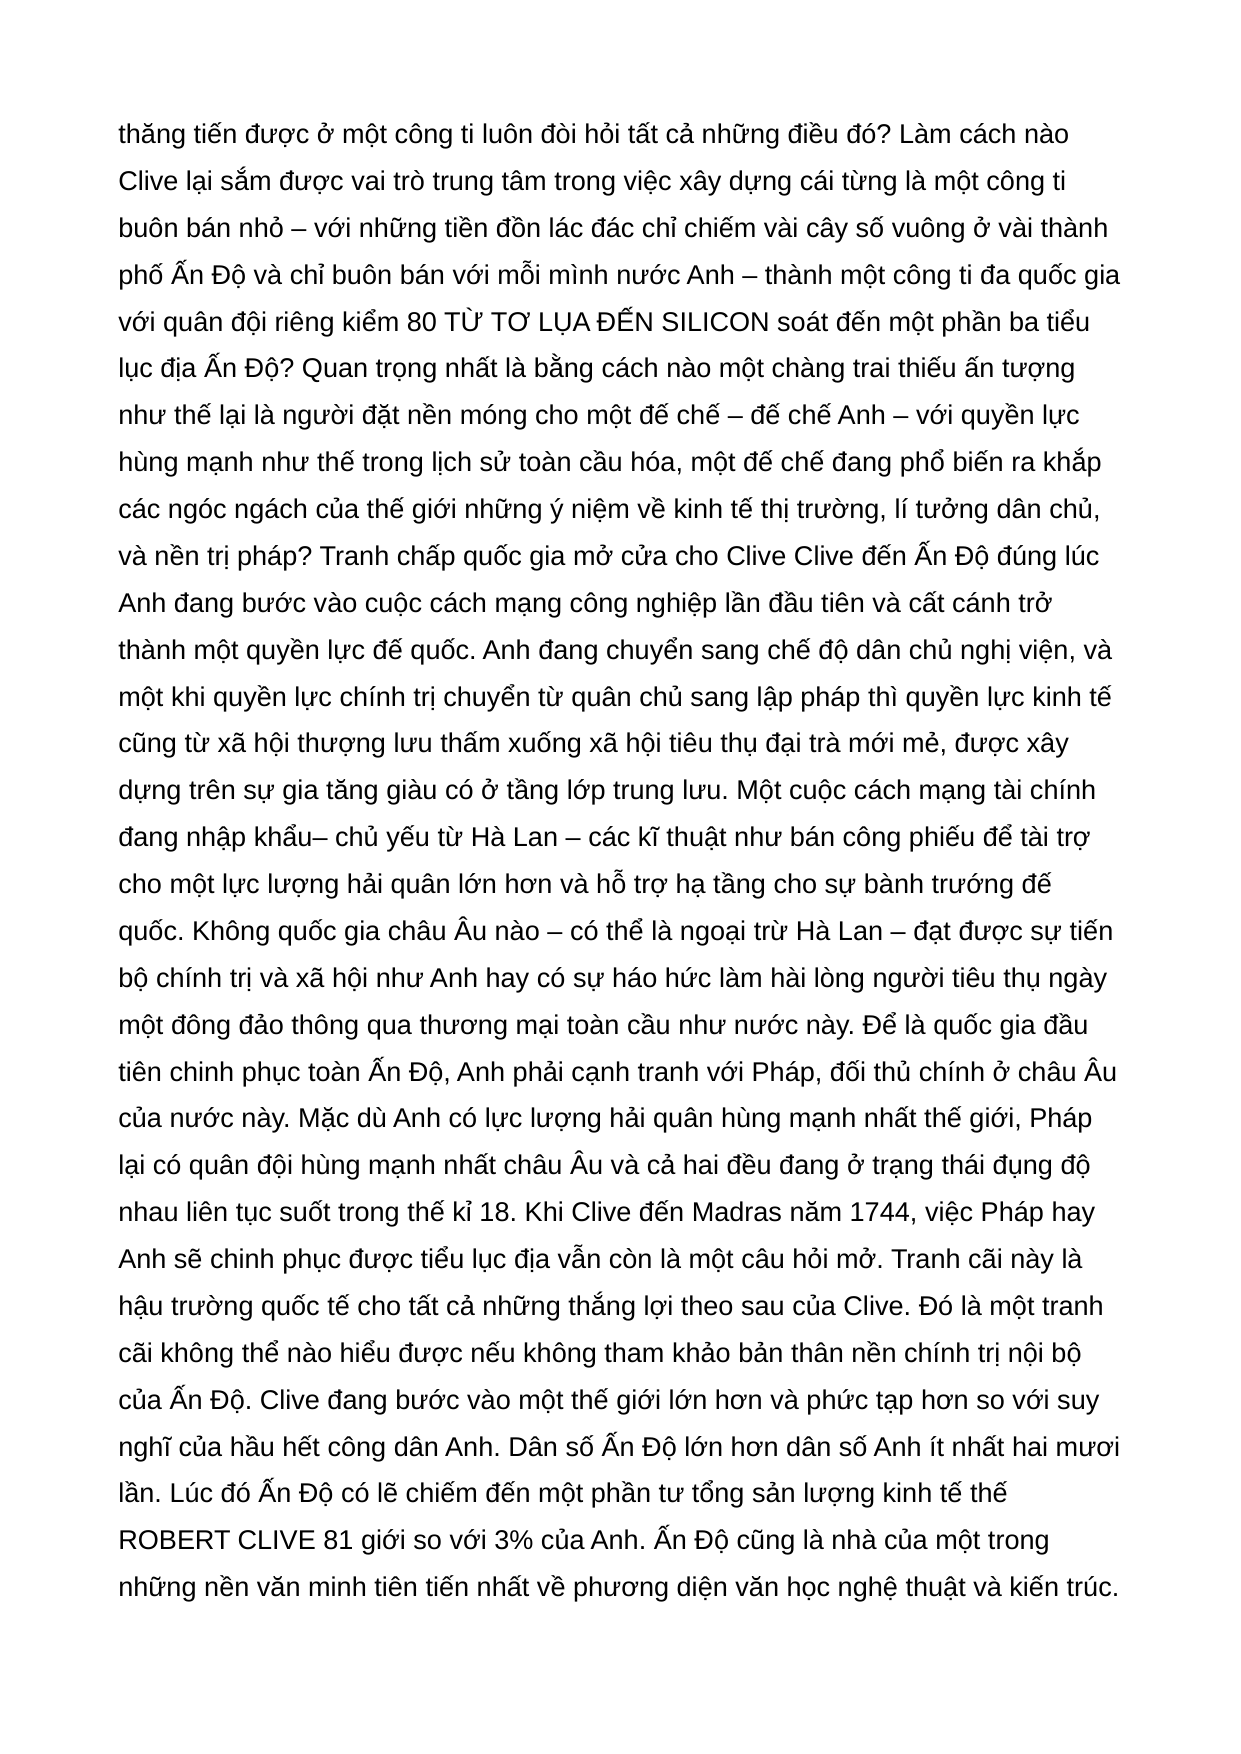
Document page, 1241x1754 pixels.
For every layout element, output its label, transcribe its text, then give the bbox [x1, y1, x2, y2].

text thăng tiến được ở một công ti luôn đòi hỏi tất cả những điều đó? Làm cách nào Clive lại sắm được vai trò trung tâm trong việc xây dựng cái từng là một công ti buôn bán nhỏ – với những tiền đồn lác đác chỉ chiếm vài cây số vuông ở vài thành phố Ấn Độ và chỉ buôn bán với mỗi mình nước Anh – thành một công ti đa quốc gia với quân đội riêng kiểm 80 TỪ TƠ LỤA ĐẾN SILICON soát đến một phần ba tiểu lục địa Ấn Độ? Quan trọng nhất là bằng cách nào một chàng trai thiếu ấn tượng như thế lại là người đặt nền móng cho một đế chế – đế chế Anh – với quyền lực hùng mạnh như thế trong lịch sử toàn cầu hóa, một đế chế đang phổ biến ra khắp các ngóc ngách của thế giới những ý niệm về kinh tế thị trường, lí tưởng dân chủ, và nền trị pháp? Tranh chấp quốc gia mở cửa cho Clive Clive đến Ấn Độ đúng lúc Anh đang bước vào cuộc cách mạng công nghiệp lần đầu tiên và cất cánh trở thành một quyền lực đế quốc. Anh đang chuyển sang chế độ dân chủ nghị viện, và một khi quyền lực chính trị chuyển từ quân chủ sang lập pháp thì quyền lực kinh tế cũng từ xã hội thượng lưu thấm xuống xã hội tiêu thụ đại trà mới mẻ, được xây dựng trên sự gia tăng giàu có ở tầng lớp trung lưu. Một cuộc cách mạng tài chính đang nhập khẩu– chủ yếu từ Hà Lan – các kĩ thuật như bán công phiếu để tài trợ cho một lực lượng hải quân lớn hơn và hỗ trợ hạ tầng cho sự bành trướng đế quốc. Không quốc gia châu Âu nào – có thể là ngoại trừ Hà Lan – đạt được sự tiến bộ chính trị và xã hội như Anh hay có sự háo hức làm hài lòng người tiêu thụ ngày một đông đảo thông qua thương mại toàn cầu như nước này. Để là quốc gia đầu tiên chinh phục toàn Ấn Độ, Anh phải cạnh tranh với Pháp, đối thủ chính ở châu Âu của nước này. Mặc dù Anh có lực lượng hải quân hùng mạnh nhất thế giới, Pháp lại có quân đội hùng mạnh nhất châu Âu và cả hai đều đang ở trạng thái đụng độ nhau liên tục suốt trong thế kỉ 18. Khi Clive đến Madras năm 1744, việc Pháp hay Anh sẽ chinh phục được tiểu lục địa vẫn còn là một câu hỏi mở. Tranh cãi này là hậu trường quốc tế cho tất cả những thắng lợi theo sau của Clive. Đó là một tranh cãi không thể nào hiểu được nếu không tham khảo bản thân nền chính trị nội bộ của Ấn Độ. Clive đang bước vào một thế giới lớn hơn và phức tạp hơn so với suy nghĩ của hầu hết công dân Anh. Dân số Ấn Độ lớn hơn dân số Anh ít nhất hai mươi lần. Lúc đó Ấn Độ có lẽ chiếm đến một phần tư tổng sản lượng kinh tế thế ROBERT CLIVE 81 giới so với 3% của Anh. Ấn Độ cũng là nhà của một trong những nền văn minh tiên tiến nhất về phương diện văn học nghệ thuật và kiến trúc. [118, 118, 1122, 1602]
